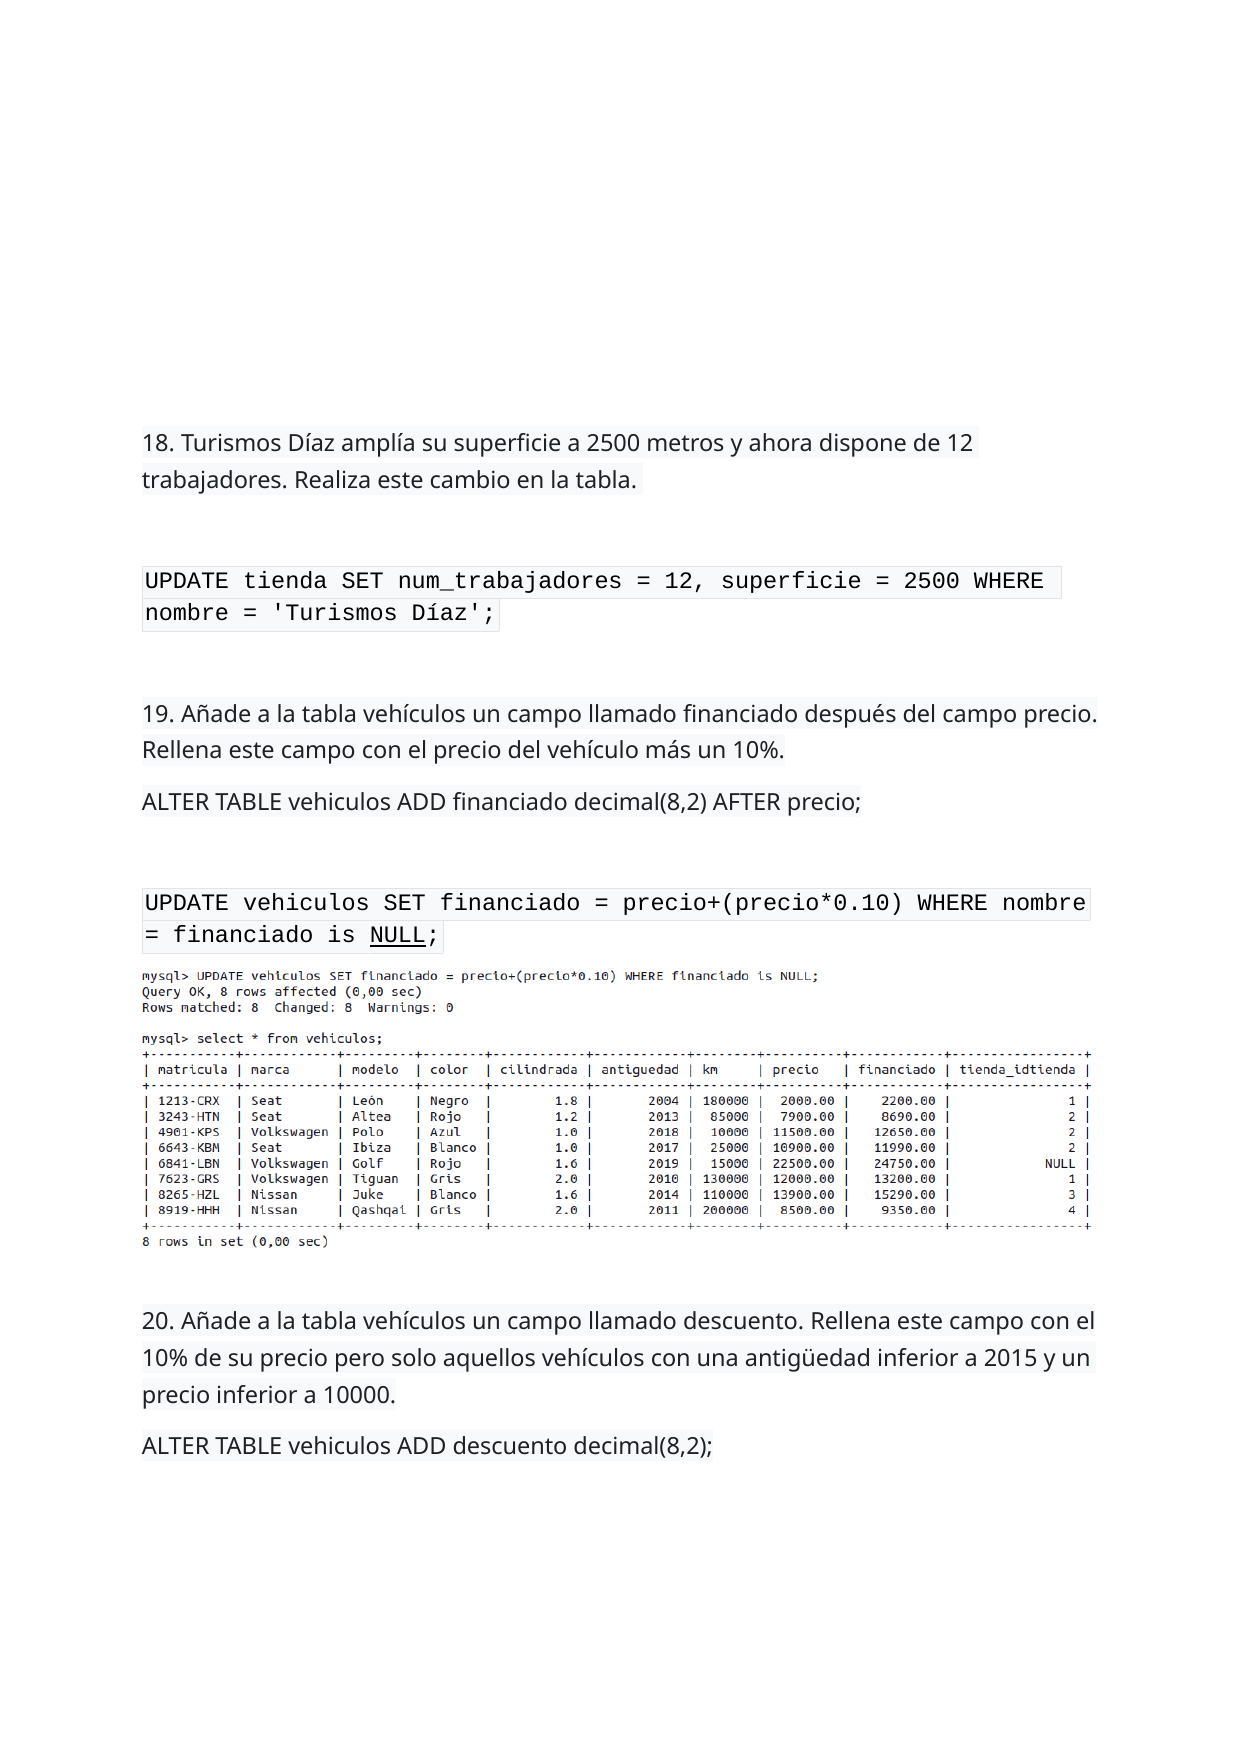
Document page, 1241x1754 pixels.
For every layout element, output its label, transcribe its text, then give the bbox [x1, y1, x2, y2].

text ALTER TABLE vehiculos ADD descuento decimal(8,2); [142, 1429, 1099, 1461]
picture [141, 967, 1099, 1253]
text ALTER TABLE vehiculos ADD financiado decimal(8,2) AFTER precio; [142, 785, 1099, 817]
text UPDATE vehiculos SET financiado = precio+(precio*0.10) WHERE nombre = financiado is NULL; [143, 888, 1099, 953]
text UPDATE tienda SET num_trabajadores = 12, superficie = 2500 WHERE nombre = 'Turismos Díaz'; [500, 566, 1099, 631]
text 20. Añade a la tabla vehículos un campo llamado descuento. Rellena este campo con el 10% de su precio pero solo aquellos vehículos con una antigüedad inferior a 2015 y un precio inferior a 10000. [142, 1304, 1099, 1410]
text 18. Turismos Díaz amplía su superficie a 2500 metros y ahora dispone de 12 trabajadores. Realiza este cambio en la tabla. [142, 426, 1099, 495]
text UPDATE tienda SET num_trabajadores = 12, superficie = 2500 WHERE nombre = 'Turismos Díaz'; [143, 567, 1061, 598]
text UPDATE tienda SET num_trabajadores = 12, superficie = 2500 WHERE nombre = 'Turismos Díaz'; [143, 599, 499, 631]
text 19. Añade a la tabla vehículos un campo llamado financiado después del campo precio. Rellena este campo con el precio del vehículo más un 10%. [142, 697, 1099, 766]
